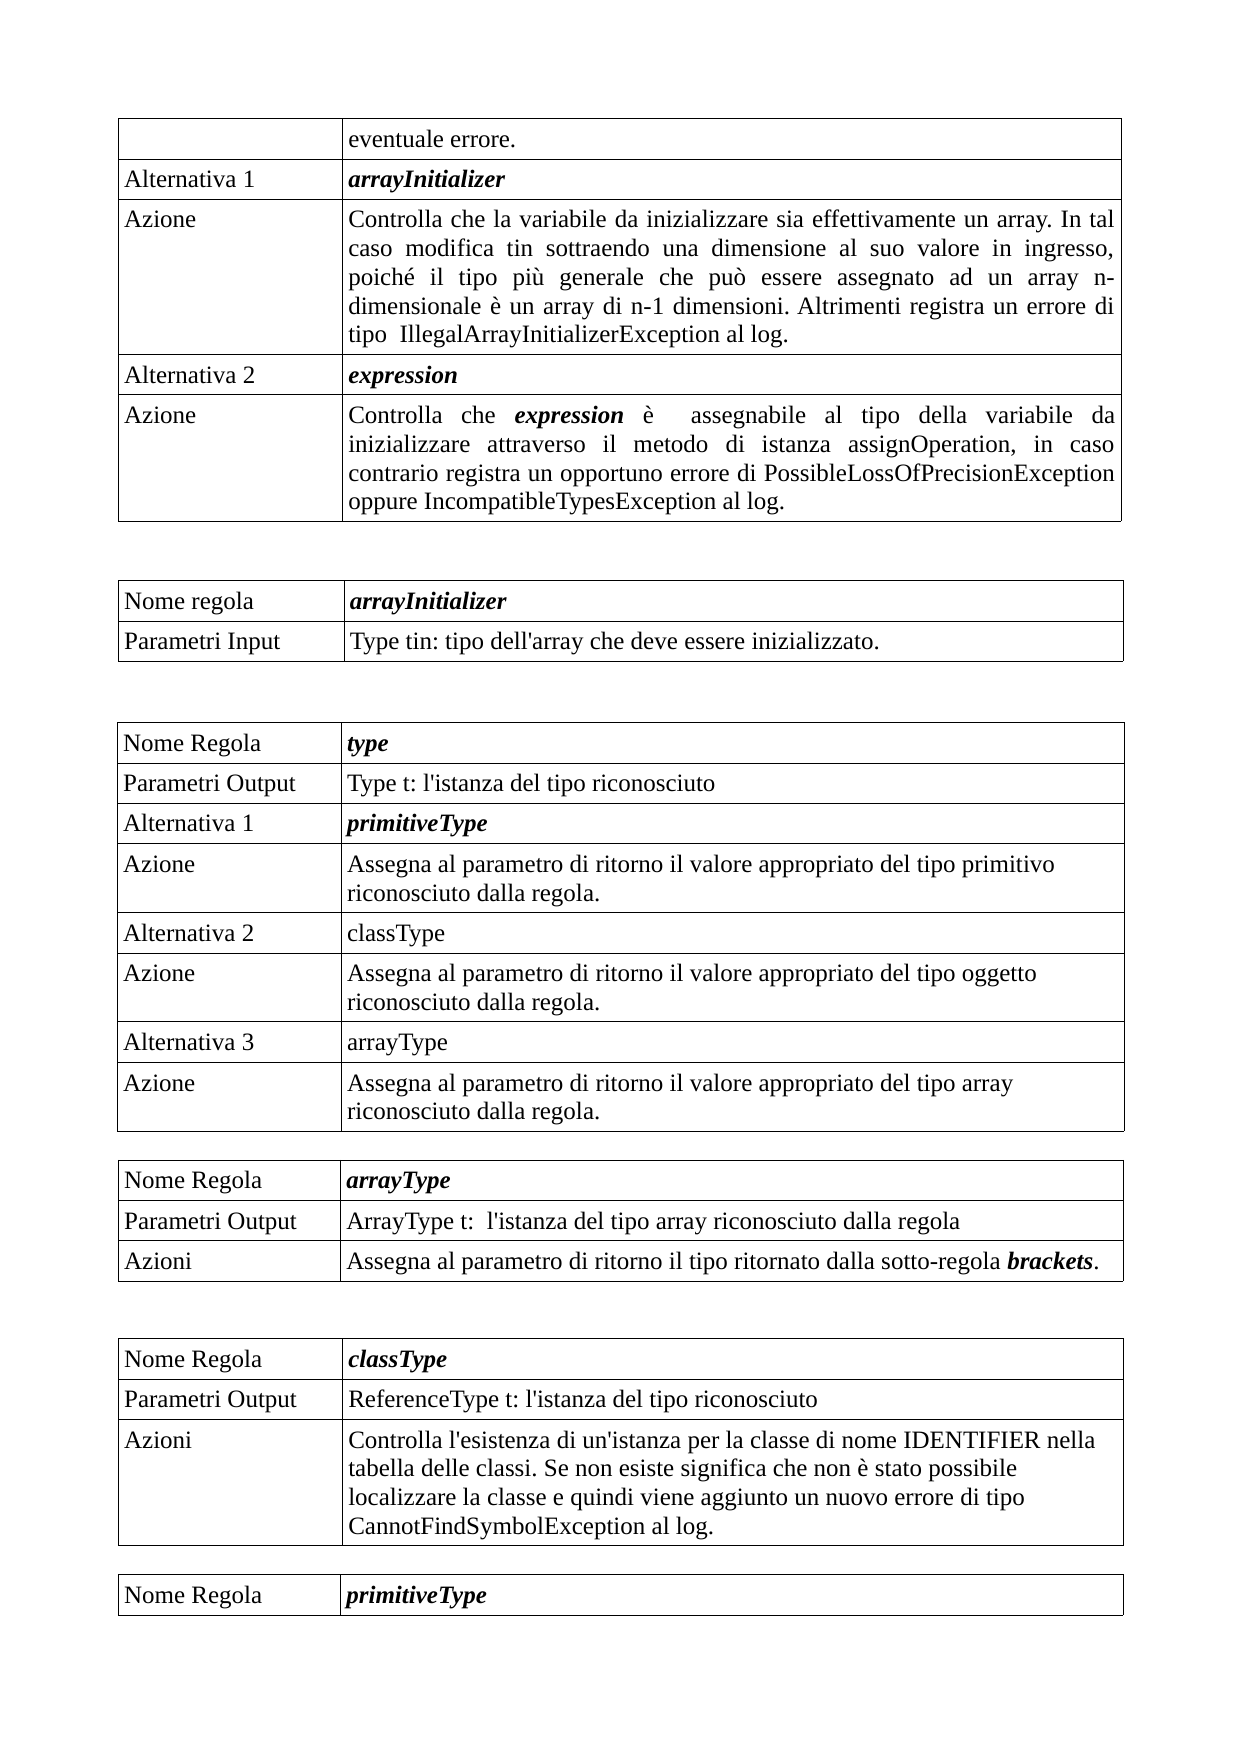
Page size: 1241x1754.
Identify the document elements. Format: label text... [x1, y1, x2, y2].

table_header Nome Regola [118, 723, 341, 762]
table_cell primitiveType [342, 804, 1124, 843]
table_cell Azione [118, 1063, 341, 1131]
table_cell Alternativa 1 [118, 804, 341, 843]
table_cell Alternativa 1 [119, 160, 342, 199]
table_cell classType [342, 913, 1124, 952]
table_cell Azione [118, 954, 341, 1021]
table_cell Assegna al parametro di ritorno il valore appropriato del tipo primitivo riconosciuto dalla regola. [342, 844, 1124, 912]
table_cell Parametri Input [119, 622, 344, 661]
table_cell Controlla che expression è assegnabile al tipo della variabile da inizializzare attraverso il metodo di istanza assignOperation, in caso contrario registra un opportuno errore di PossibleLossOfPrecisionException oppure IncompatibleTypesException al log. [343, 395, 1121, 521]
table_header classType [343, 1339, 1123, 1378]
table_header primitiveType [341, 1575, 1123, 1614]
table_cell Parametri Output [119, 1380, 342, 1419]
table_cell Controlla l'esistenza di un'istanza per la classe di nome IDENTIFIER nella tabella delle classi. Se non esiste significa che non è stato possibile localizzare la classe e quindi viene aggiunto un nuovo errore di tipo CannotFindSymbolException al log. [343, 1420, 1123, 1545]
table_header Nome Regola [119, 1161, 340, 1200]
table_cell ArrayType t: l'istanza del tipo array riconosciuto dalla regola [341, 1201, 1123, 1240]
table_header arrayInitializer [345, 581, 1123, 621]
table_cell Type t: l'istanza del tipo riconosciuto [342, 764, 1124, 803]
table_cell Azione [118, 844, 341, 912]
table_cell Assegna al parametro di ritorno il valore appropriato del tipo oggetto riconosciuto dalla regola. [342, 954, 1124, 1021]
table_cell Alternativa 3 [118, 1022, 341, 1062]
table_cell eventuale errore. [343, 119, 1121, 158]
table_cell ReferenceType t: l'istanza del tipo riconosciuto [343, 1380, 1123, 1419]
table_cell Azioni [119, 1420, 342, 1545]
table_header Nome regola [119, 581, 344, 621]
table_cell [119, 119, 342, 158]
table_cell Alternativa 2 [118, 913, 341, 952]
table_cell Assegna al parametro di ritorno il tipo ritornato dalla sotto-regola brackets. [341, 1241, 1123, 1281]
table_header type [342, 723, 1124, 762]
table_cell Azione [119, 395, 342, 521]
table_cell arrayInitializer [343, 160, 1121, 199]
table_cell Azioni [119, 1241, 340, 1281]
table_header arrayType [341, 1161, 1123, 1200]
table_cell arrayType [342, 1022, 1124, 1062]
table_cell Controlla che la variabile da inizializzare sia effettivamente un array. In tal caso modifica tin sottraendo una dimensione al suo valore in ingresso, poiché il tipo più generale che può essere assegnato ad un array n-dimensionale è un array di n-1 dimensioni. Altrimenti registra un errore di tipo IllegalArrayInitializerException al log. [343, 200, 1121, 354]
table_cell Type tin: tipo dell'array che deve essere inizializzato. [345, 622, 1123, 661]
table_header Nome Regola [119, 1575, 340, 1614]
table_header Nome Regola [119, 1339, 342, 1378]
table_cell Parametri Output [119, 1201, 340, 1240]
table_cell Azione [119, 200, 342, 354]
table_cell expression [343, 355, 1121, 394]
table_cell Parametri Output [118, 764, 341, 803]
table_cell Alternativa 2 [119, 355, 342, 394]
table_cell Assegna al parametro di ritorno il valore appropriato del tipo array riconosciuto dalla regola. [342, 1063, 1124, 1131]
